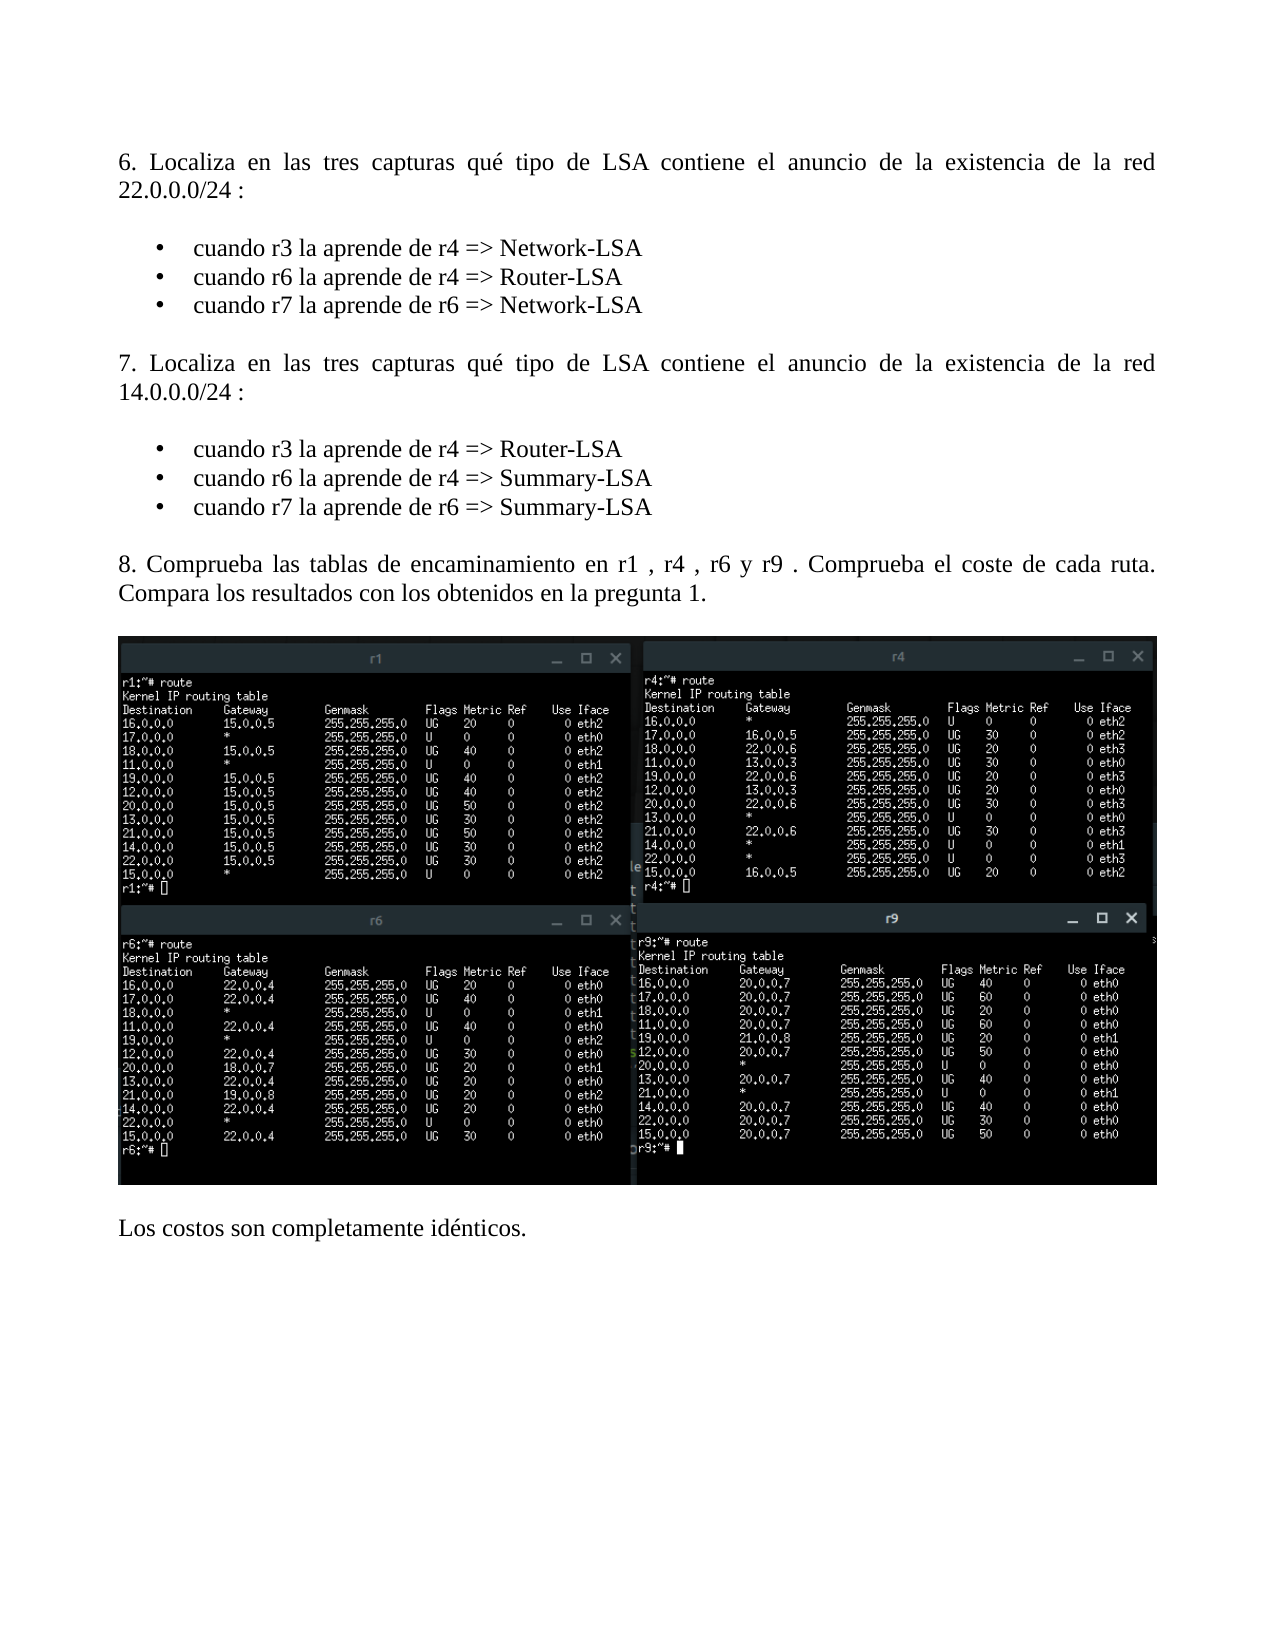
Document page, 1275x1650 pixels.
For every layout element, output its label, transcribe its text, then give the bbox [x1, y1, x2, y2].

list cuando r3 la aprende de r4 => Router-LSA [156, 434, 1157, 463]
text 6. Localiza en las tres capturas qué tipo de LSA contiene el anuncio de la existencia de la red 22.0.0.0/24 : [118, 147, 1157, 204]
list cuando r7 la aprende de r6 => Network-LSA [156, 291, 1157, 319]
text Los costos son completamente idénticos. [118, 1213, 1157, 1242]
list cuando r6 la aprende de r4 => Summary-LSA [156, 463, 1157, 492]
text 8. Comprueba las tablas de encaminamiento en r1 , r4 , r6 y r9 . Comprueba el coste de cada ruta. Compara los resultados con los obtenidos en la pregunta 1. [118, 549, 1157, 607]
list cuando r3 la aprende de r4 => Network-LSA [156, 233, 1157, 262]
list cuando r7 la aprende de r6 => Summary-LSA [156, 492, 1157, 521]
picture [118, 636, 1157, 1185]
list cuando r6 la aprende de r4 => Router-LSA [156, 262, 1157, 291]
text 7. Localiza en las tres capturas qué tipo de LSA contiene el anuncio de la existencia de la red 14.0.0.0/24 : [118, 348, 1157, 406]
